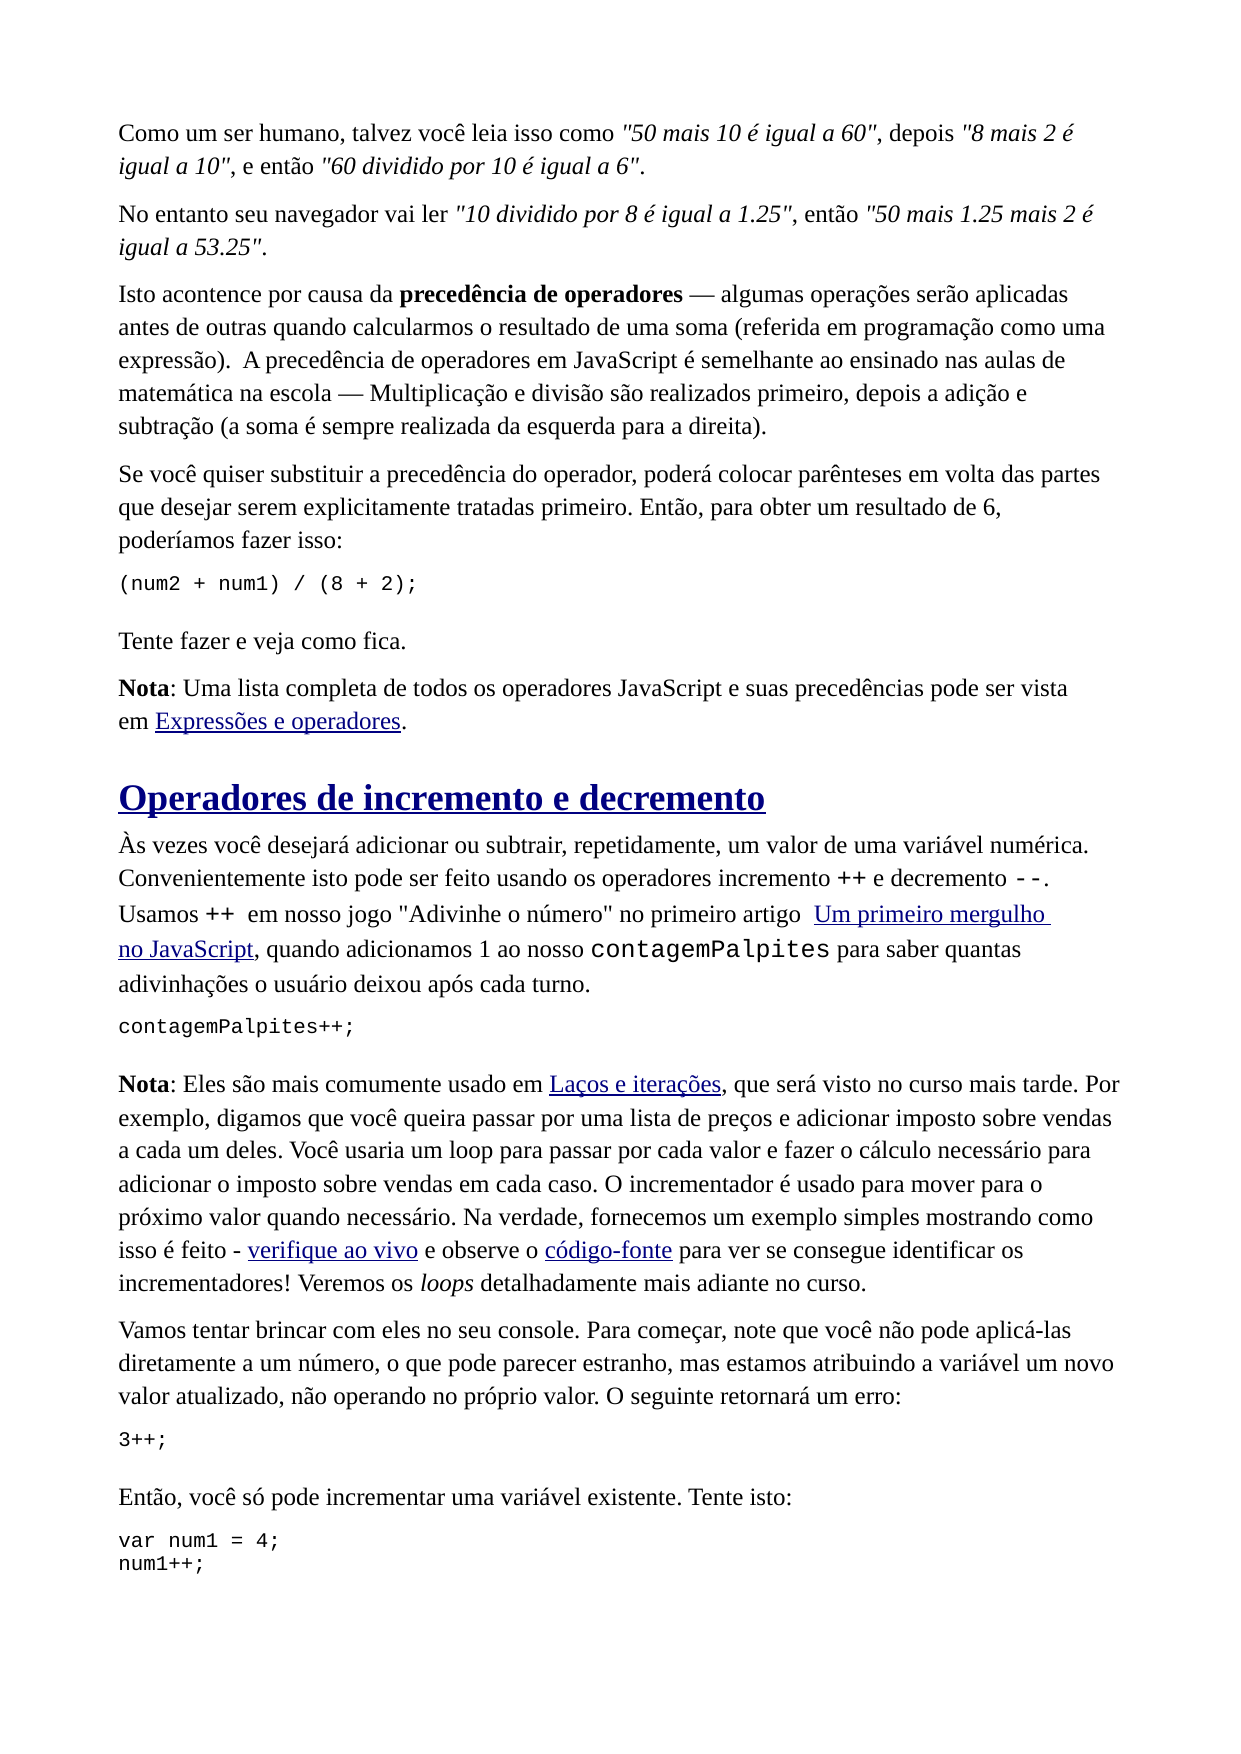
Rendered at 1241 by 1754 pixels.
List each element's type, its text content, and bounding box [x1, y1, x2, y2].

text Nota: Uma lista completa de todos os operadores JavaScript e suas precedências pode ser vista em Expressões e operadores. [118, 673, 1122, 735]
text Então, você só pode incrementar uma variável existente. Tente isto: [118, 1482, 1122, 1511]
text Como um ser humano, talvez você leia isso como "50 mais 10 é igual a 60", depois "8 mais 2 é igual a 10", e então "60 dividido por 10 é igual a 6". [118, 118, 1122, 180]
text (num2 + num1) / (8 + 2); [118, 573, 1122, 596]
text var num1 = 4; [118, 1530, 1122, 1553]
subtitle Operadores de incremento e decremento [118, 775, 1122, 818]
text Às vezes você desejará adicionar ou subtrair, repetidamente, um valor de uma variável numérica. Convenientemente isto pode ser feito usando os operadores incremento ++ e decremento --. Usamos ++ em nosso jogo "Adivinhe o número" no primeiro artigo Um primeiro mergulho no JavaScript, quando adicionamos 1 ao nosso contagemPalpites para saber quantas adivinhações o usuário deixou após cada turno. [118, 831, 1122, 998]
text Tente fazer e veja como fica. [118, 626, 1122, 654]
text Nota: Eles são mais comumente usado em Laços e iterações, que será visto no curso mais tarde. Por exemplo, digamos que você queira passar por uma lista de preços e adicionar imposto sobre vendas a cada um deles. Você usaria um loop para passar por cada valor e fazer o cálculo necessário para adicionar o imposto sobre vendas em cada caso. O incrementador é usado para mover para o próximo valor quando necessário. Na verdade, fornecemos um exemplo simples mostrando como isso é feito - verifique ao vivo e observe o código-fonte para ver se consegue identificar os incrementadores! Veremos os loops detalhadamente mais adiante no curso. [118, 1069, 1122, 1296]
text No entanto seu navegador vai ler "10 dividido por 8 é igual a 1.25", então "50 mais 1.25 mais 2 é igual a 53.25". [118, 199, 1122, 261]
text contagemPalpites++; [118, 1016, 1122, 1040]
text Vamos tentar brincar com eles no seu console. Para começar, note que você não pode aplicá-las diretamente a um número, o que pode parecer estranho, mas estamos atribuindo a variável um novo valor atualizado, não operando no próprio valor. O seguinte retornará um erro: [118, 1315, 1122, 1410]
text num1++; [118, 1553, 1122, 1577]
text Se você quiser substituir a precedência do operador, poderá colocar parênteses em volta das partes que desejar serem explicitamente tratadas primeiro. Então, para obter um resultado de 6, poderíamos fazer isso: [118, 459, 1122, 554]
text Isto acontence por causa da precedência de operadores — algumas operações serão aplicadas antes de outras quando calcularmos o resultado de uma soma (referida em programação como uma expressão). A precedência de operadores em JavaScript é semelhante ao ensinado nas aulas de matemática na escola — Multiplicação e divisão são realizados primeiro, depois a adição e subtração (a soma é sempre realizada da esquerda para a direita). [118, 279, 1122, 440]
text 3++; [118, 1429, 1122, 1453]
